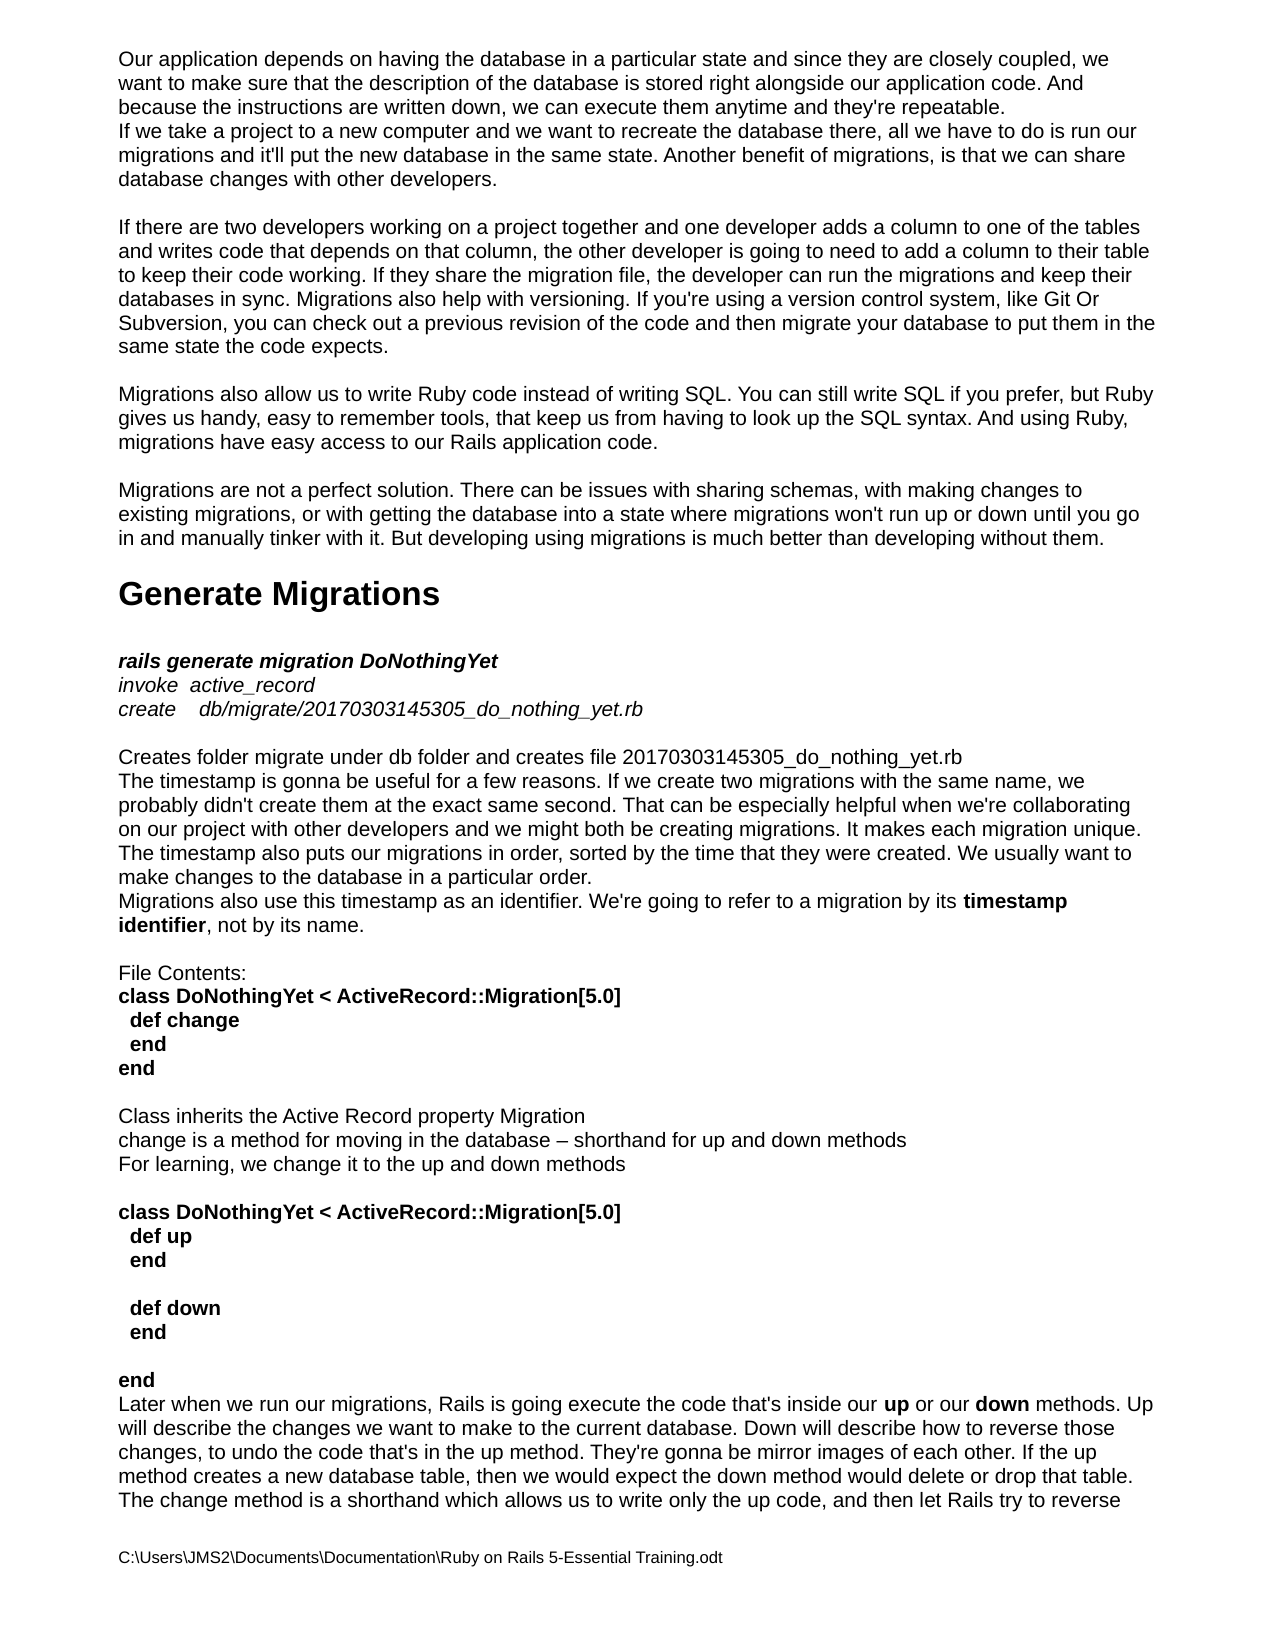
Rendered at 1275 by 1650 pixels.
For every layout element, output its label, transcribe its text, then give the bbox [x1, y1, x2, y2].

text Creates folder migrate under db folder and creates file 20170303145305_do_nothing_yet.rb [118, 745, 1157, 769]
text Migrations also allow us to write Ruby code instead of writing SQL. You can still write SQL if you prefer, but Ruby gives us handy, easy to remember tools, that keep us from having to look up the SQL syntax. And using Ruby, migrations have easy access to our Rails application code. [118, 382, 1157, 454]
text Our application depends on having the database in a particular state and since they are closely coupled, we want to make sure that the description of the database is stored right alongside our application code. And because the instructions are written down, we can execute them anytime and they're repeatable. [118, 47, 1157, 119]
text The timestamp is gonna be useful for a few reasons. If we create two migrations with the same name, we probably didn't create them at the exact same second. That can be especially helpful when we're collaborating on our project with other developers and we might both be creating migrations. It makes each migration unique. The timestamp also puts our migrations in order, sorted by the time that they were created. We usually want to make changes to the database in a particular order. [118, 769, 1157, 888]
text def up [118, 1224, 1157, 1248]
text The change method is a shorthand which allows us to write only the up code, and then let Rails try to reverse [118, 1487, 1157, 1511]
text end [118, 1056, 1157, 1080]
text For learning, we change it to the up and down methods [118, 1152, 1157, 1176]
text end [118, 1320, 1157, 1344]
text Later when we run our migrations, Rails is going execute the code that's inside our up or our down methods. Up will describe the changes we want to make to the current database. Down will describe how to reverse those changes, to undo the code that's in the up method. They're gonna be mirror images of each other. If the up method creates a new database table, then we would expect the down method would delete or drop that table. [118, 1392, 1157, 1487]
text File Contents: [118, 960, 1157, 984]
text class DoNothingYet < ActiveRecord::Migration[5.0] [118, 1200, 1157, 1224]
text invoke active_record [118, 673, 1157, 697]
text create db/migrate/20170303145305_do_nothing_yet.rb [118, 697, 1157, 721]
text If we take a project to a new computer and we want to recreate the database there, all we have to do is run our migrations and it'll put the new database in the same state. Another benefit of migrations, is that we can share database changes with other developers. [118, 119, 1157, 191]
text rails generate migration DoNothingYet [118, 649, 1157, 673]
text end [118, 1032, 1157, 1056]
text class DoNothingYet < ActiveRecord::Migration[5.0] [118, 984, 1157, 1008]
text If there are two developers working on a project together and one developer adds a column to one of the tables and writes code that depends on that column, the other developer is going to need to add a column to their table to keep their code working. If they share the migration file, the developer can run the migrations and keep their databases in sync. Migrations also help with versioning. If you're using a version control system, like Git Or Subversion, you can check out a previous revision of the code and then migrate your database to put them in the same state the code expects. [118, 214, 1157, 358]
text def down [118, 1296, 1157, 1320]
text change is a method for moving in the database – shorthand for up and down methods [118, 1128, 1157, 1152]
text Migrations also use this timestamp as an identifier. We're going to refer to a migration by its timestamp identifier, not by its name. [118, 888, 1157, 936]
subtitle Generate Migrations [118, 574, 1157, 612]
text end [118, 1248, 1157, 1272]
text Migrations are not a perfect solution. There can be issues with sharing schemas, with making changes to existing migrations, or with getting the database into a state where migrations won't run up or down until you go in and manually tinker with it. But developing using migrations is much better than developing without them. [118, 478, 1157, 550]
text def change [118, 1008, 1157, 1032]
text end [118, 1368, 1157, 1392]
text Class inherits the Active Record property Migration [118, 1104, 1157, 1128]
